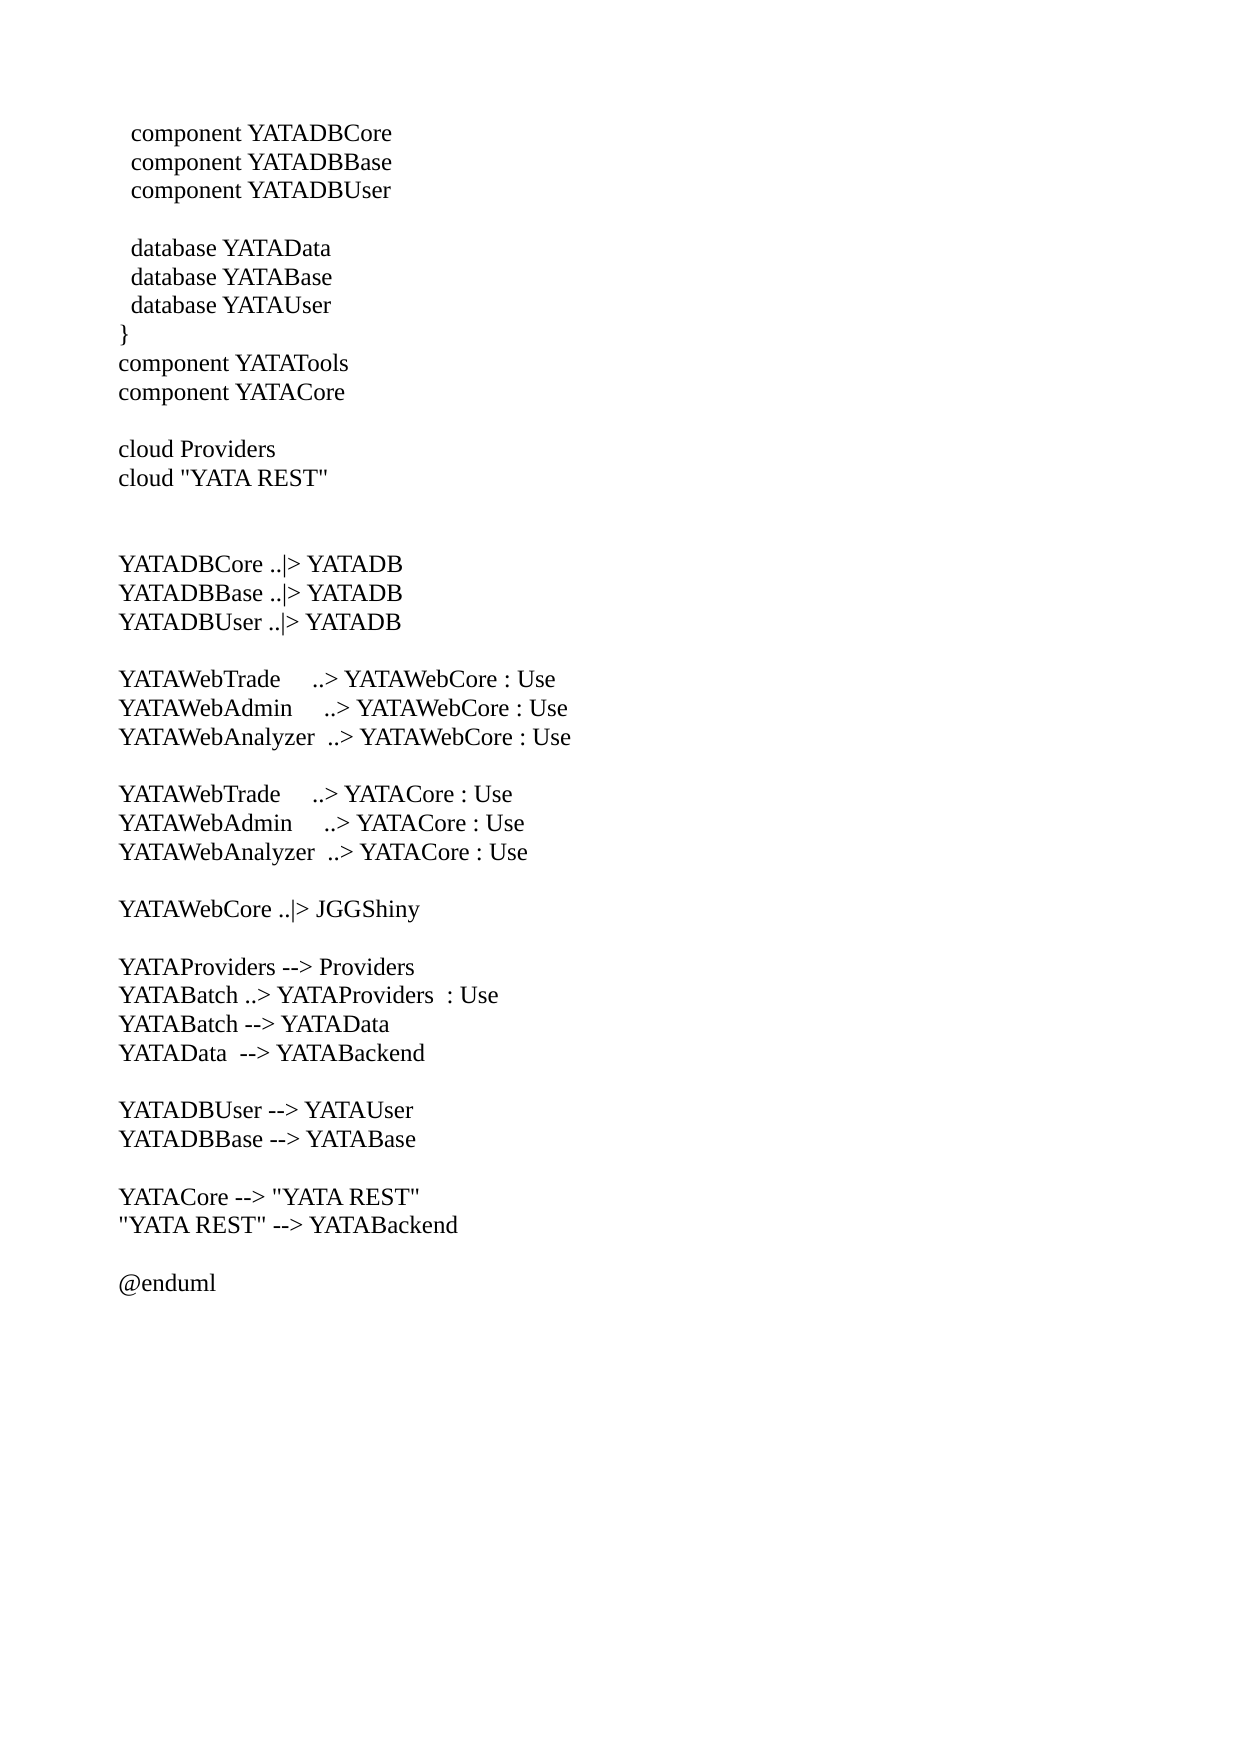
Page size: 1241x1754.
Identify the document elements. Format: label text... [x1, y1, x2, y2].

text YATAWebTrade ..> YATACore : Use [118, 779, 1122, 808]
text database YATAUser [118, 291, 1122, 319]
text component YATADBUser [118, 176, 1122, 204]
text YATABatch --> YATAData [118, 1009, 1122, 1038]
text component YATADBBase [118, 147, 1122, 176]
text database YATAData [118, 233, 1122, 262]
text YATAWebAdmin ..> YATAWebCore : Use [118, 693, 1122, 722]
text component YATACore [118, 377, 1122, 406]
text } [118, 319, 1122, 348]
text YATAWebAdmin ..> YATACore : Use [118, 808, 1122, 837]
text YATADBUser ..|> YATADB [118, 607, 1122, 636]
text YATAWebAnalyzer ..> YATACore : Use [118, 837, 1122, 866]
text YATACore --> "YATA REST" [118, 1182, 1122, 1211]
text @enduml [118, 1268, 1122, 1297]
text YATAWebTrade ..> YATAWebCore : Use [118, 664, 1122, 693]
text YATADBBase ..|> YATADB [118, 578, 1122, 607]
text YATAProviders --> Providers [118, 952, 1122, 981]
text YATAData --> YATABackend [118, 1038, 1122, 1067]
text database YATABase [118, 262, 1122, 291]
text "YATA REST" --> YATABackend [118, 1211, 1122, 1239]
text cloud Providers [118, 434, 1122, 463]
text YATAWebAnalyzer ..> YATAWebCore : Use [118, 722, 1122, 751]
text YATADBUser --> YATAUser [118, 1096, 1122, 1124]
text YATAWebCore ..|> JGGShiny [118, 894, 1122, 923]
text YATADBCore ..|> YATADB [118, 549, 1122, 578]
text component YATADBCore [118, 118, 1122, 147]
text cloud "YATA REST" [118, 463, 1122, 492]
text YATABatch ..> YATAProviders : Use [118, 981, 1122, 1009]
text component YATATools [118, 348, 1122, 377]
text YATADBBase --> YATABase [118, 1124, 1122, 1153]
